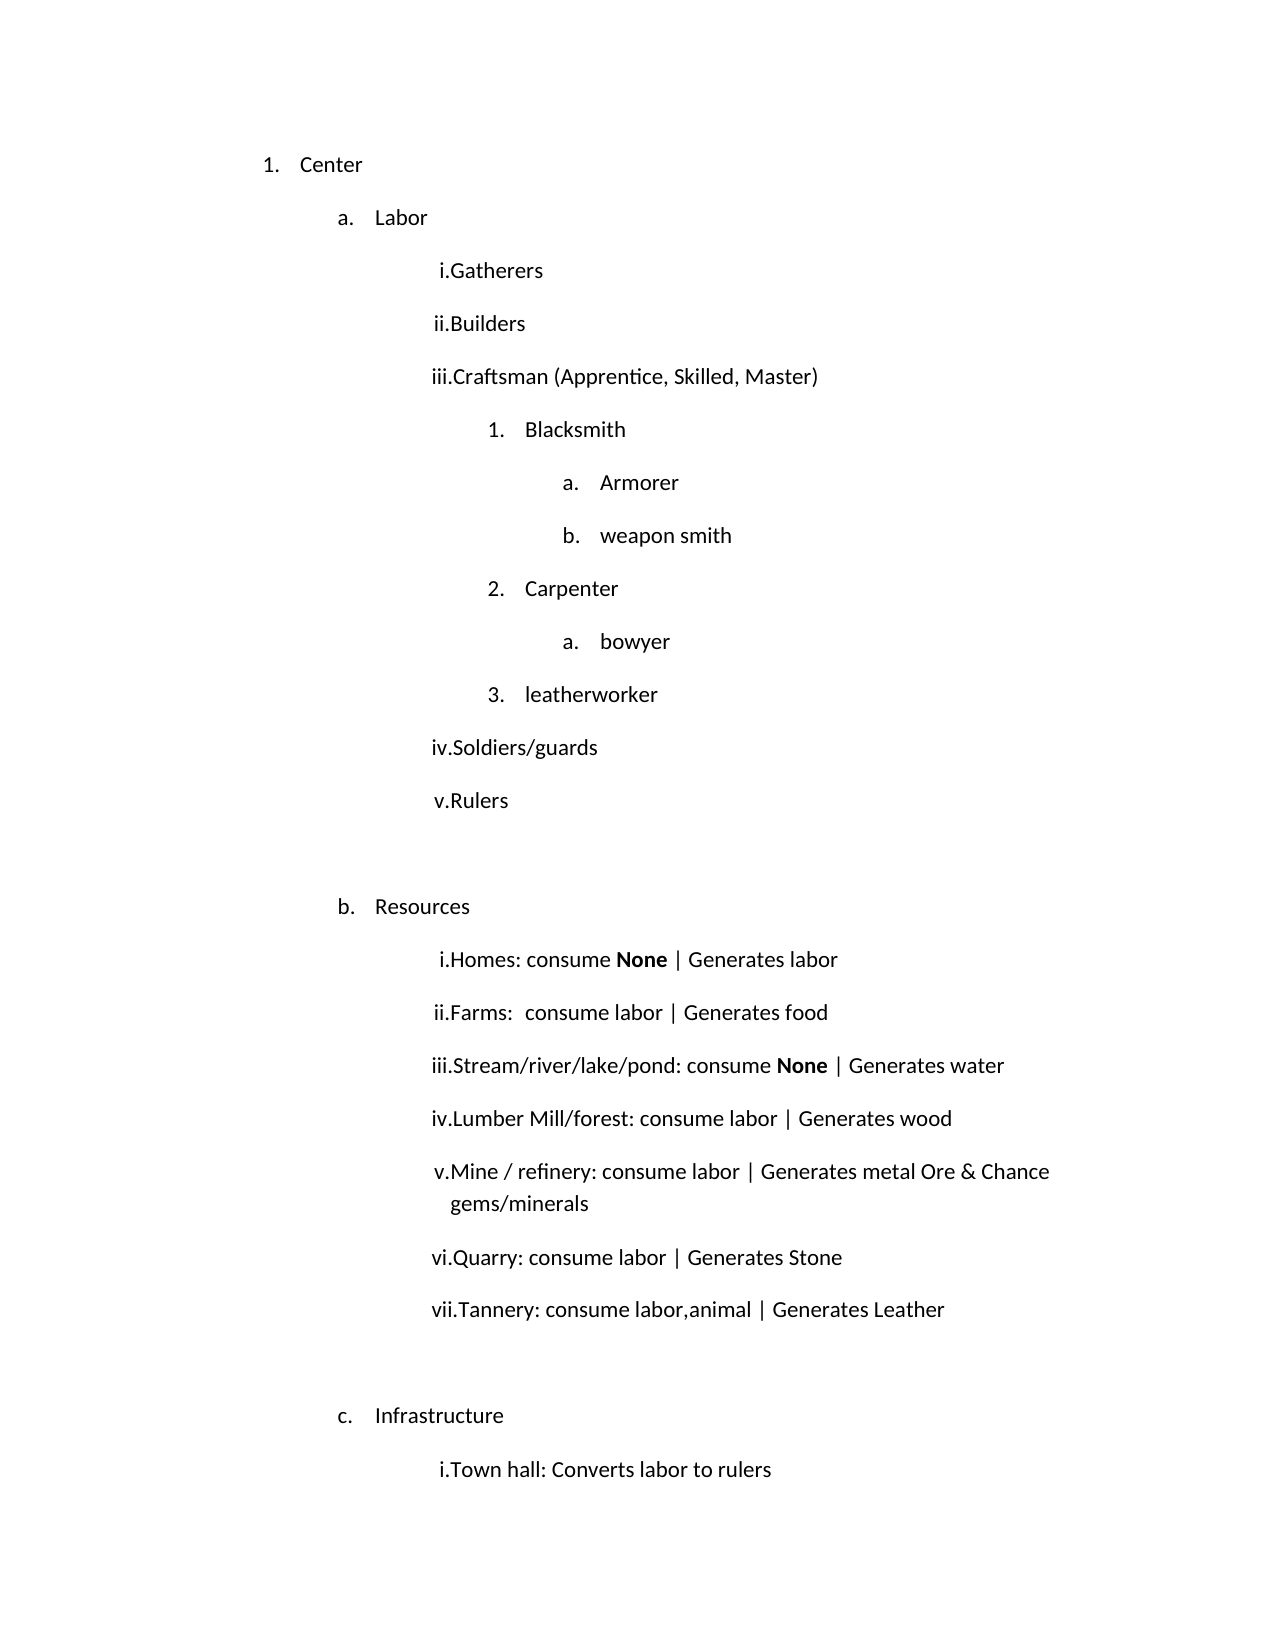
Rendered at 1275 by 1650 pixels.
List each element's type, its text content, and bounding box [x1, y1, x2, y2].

list weapon smith [562, 521, 1125, 549]
list Town hall: Converts labor to rulers [431, 1455, 1125, 1483]
list Quarry: consume labor | Generates Stone [431, 1243, 1125, 1271]
list Gatherers [431, 256, 1125, 284]
list Soldiers/guards [431, 733, 1125, 761]
list Tannery: consume labor,animal | Generates Leather [431, 1296, 1125, 1324]
list Armorer [562, 468, 1125, 496]
list bowyer [562, 627, 1125, 655]
list Stream/river/lake/pond: consume None | Generates water [431, 1051, 1125, 1079]
list Labor [337, 203, 1125, 231]
list Builders [431, 309, 1125, 337]
list Lumber Mill/forest: consume labor | Generates wood [431, 1104, 1125, 1132]
list Homes: consume None | Generates labor [431, 945, 1125, 973]
list Rulers [431, 786, 1125, 814]
list Craftsman (Apprentice, Skilled, Master) [431, 362, 1125, 390]
list Resources [337, 892, 1125, 920]
list Blacksmith [487, 415, 1125, 443]
list Farms: consume labor | Generates food [431, 998, 1125, 1026]
list Infrastructure [337, 1402, 1125, 1430]
list Center [262, 150, 1125, 178]
list Mine / refinery: consume labor | Generates metal Ore & Chance gems/minerals [431, 1157, 1125, 1218]
list Carpenter [487, 574, 1125, 602]
list leatherworker [487, 680, 1125, 708]
